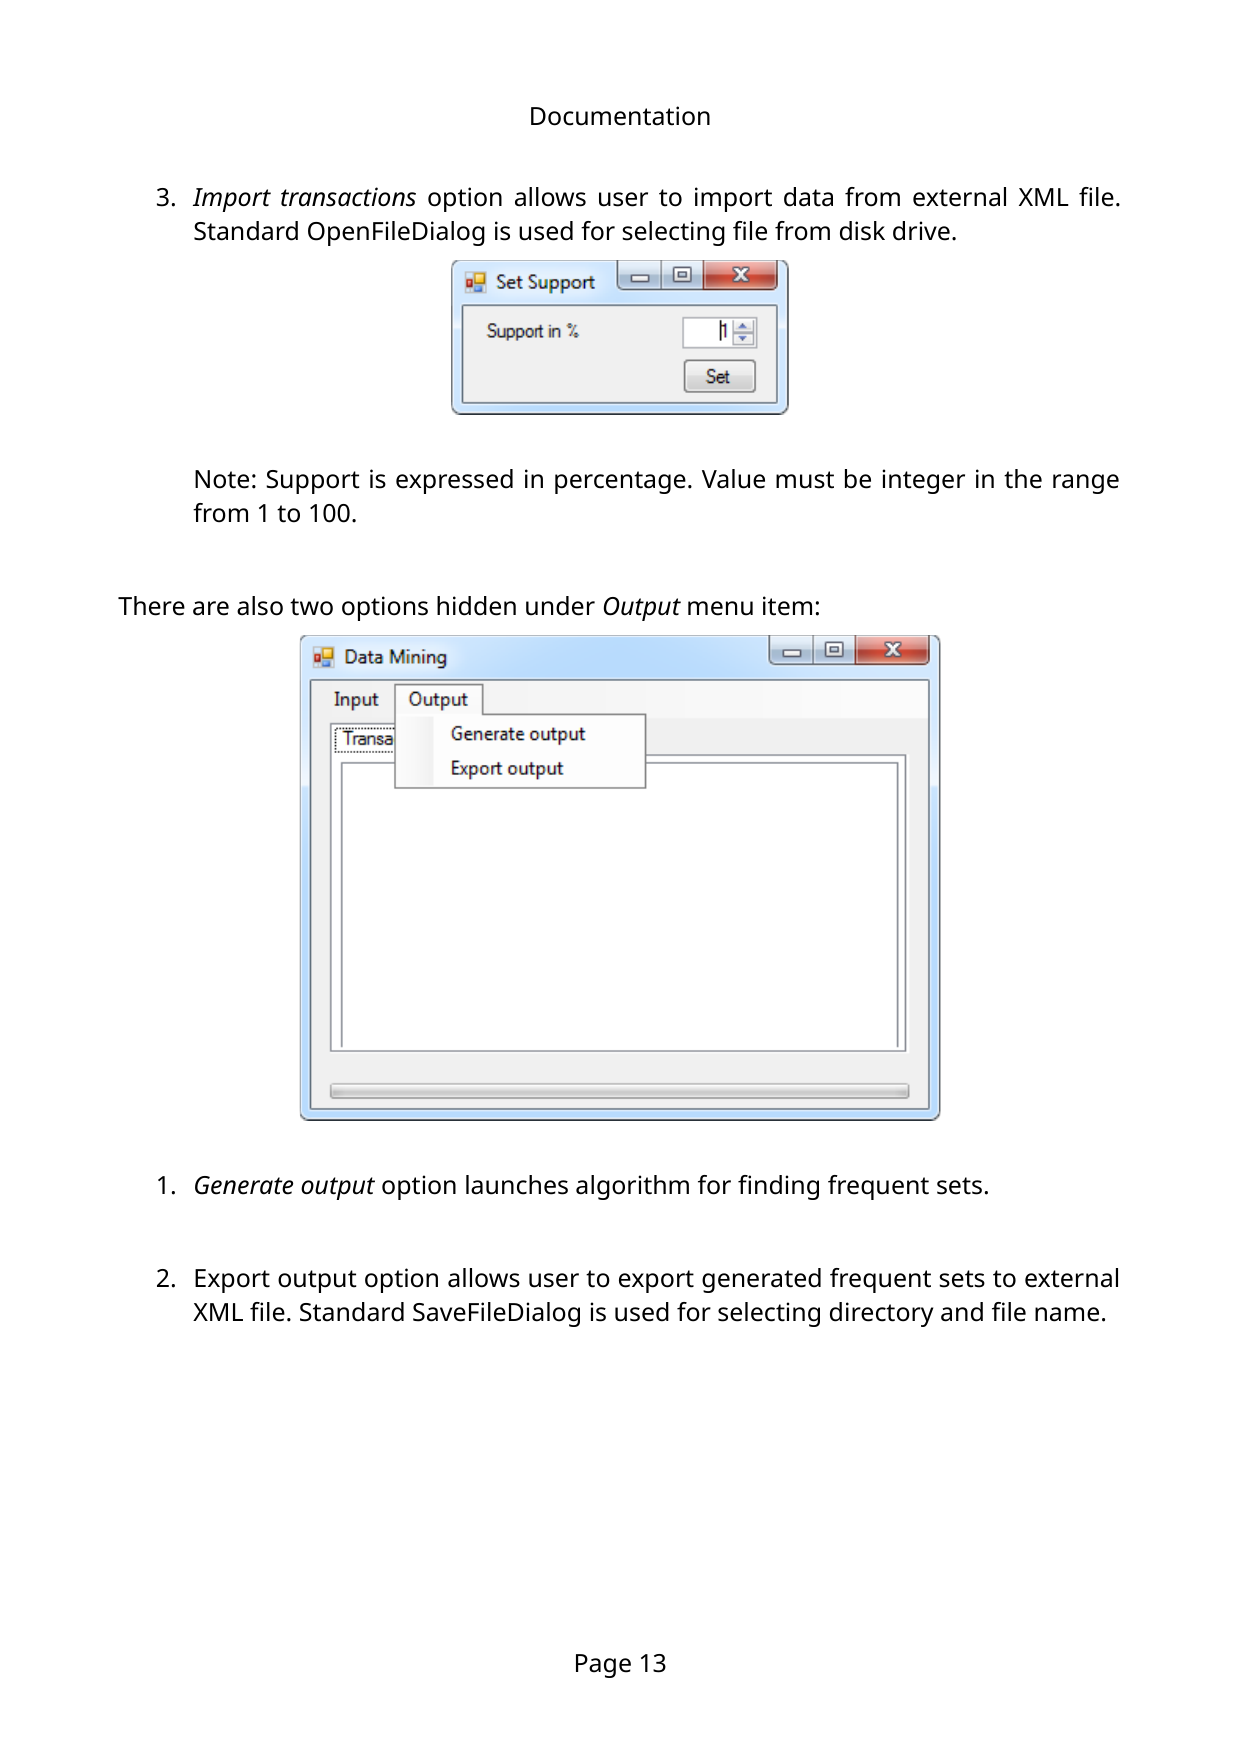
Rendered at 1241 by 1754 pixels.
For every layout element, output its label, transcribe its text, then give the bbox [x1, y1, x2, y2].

picture [299, 635, 941, 1121]
text There are also two options hidden under Output menu item: [118, 588, 1122, 622]
list Import transactions option allows user to import data from external XML file. Standard OpenFileDialog is used for selecting file from disk drive. [156, 179, 1122, 247]
list Generate output option launches algorithm for finding frequent sets. [156, 1167, 1122, 1202]
list Export output option allows user to export generated frequent sets to external XML file. Standard SaveFileDialog is used for selecting directory and file name. [156, 1261, 1122, 1329]
list Note: Support is expressed in percentage. Value must be integer in the range from 1 to 100. [156, 461, 1122, 529]
picture [451, 260, 789, 415]
